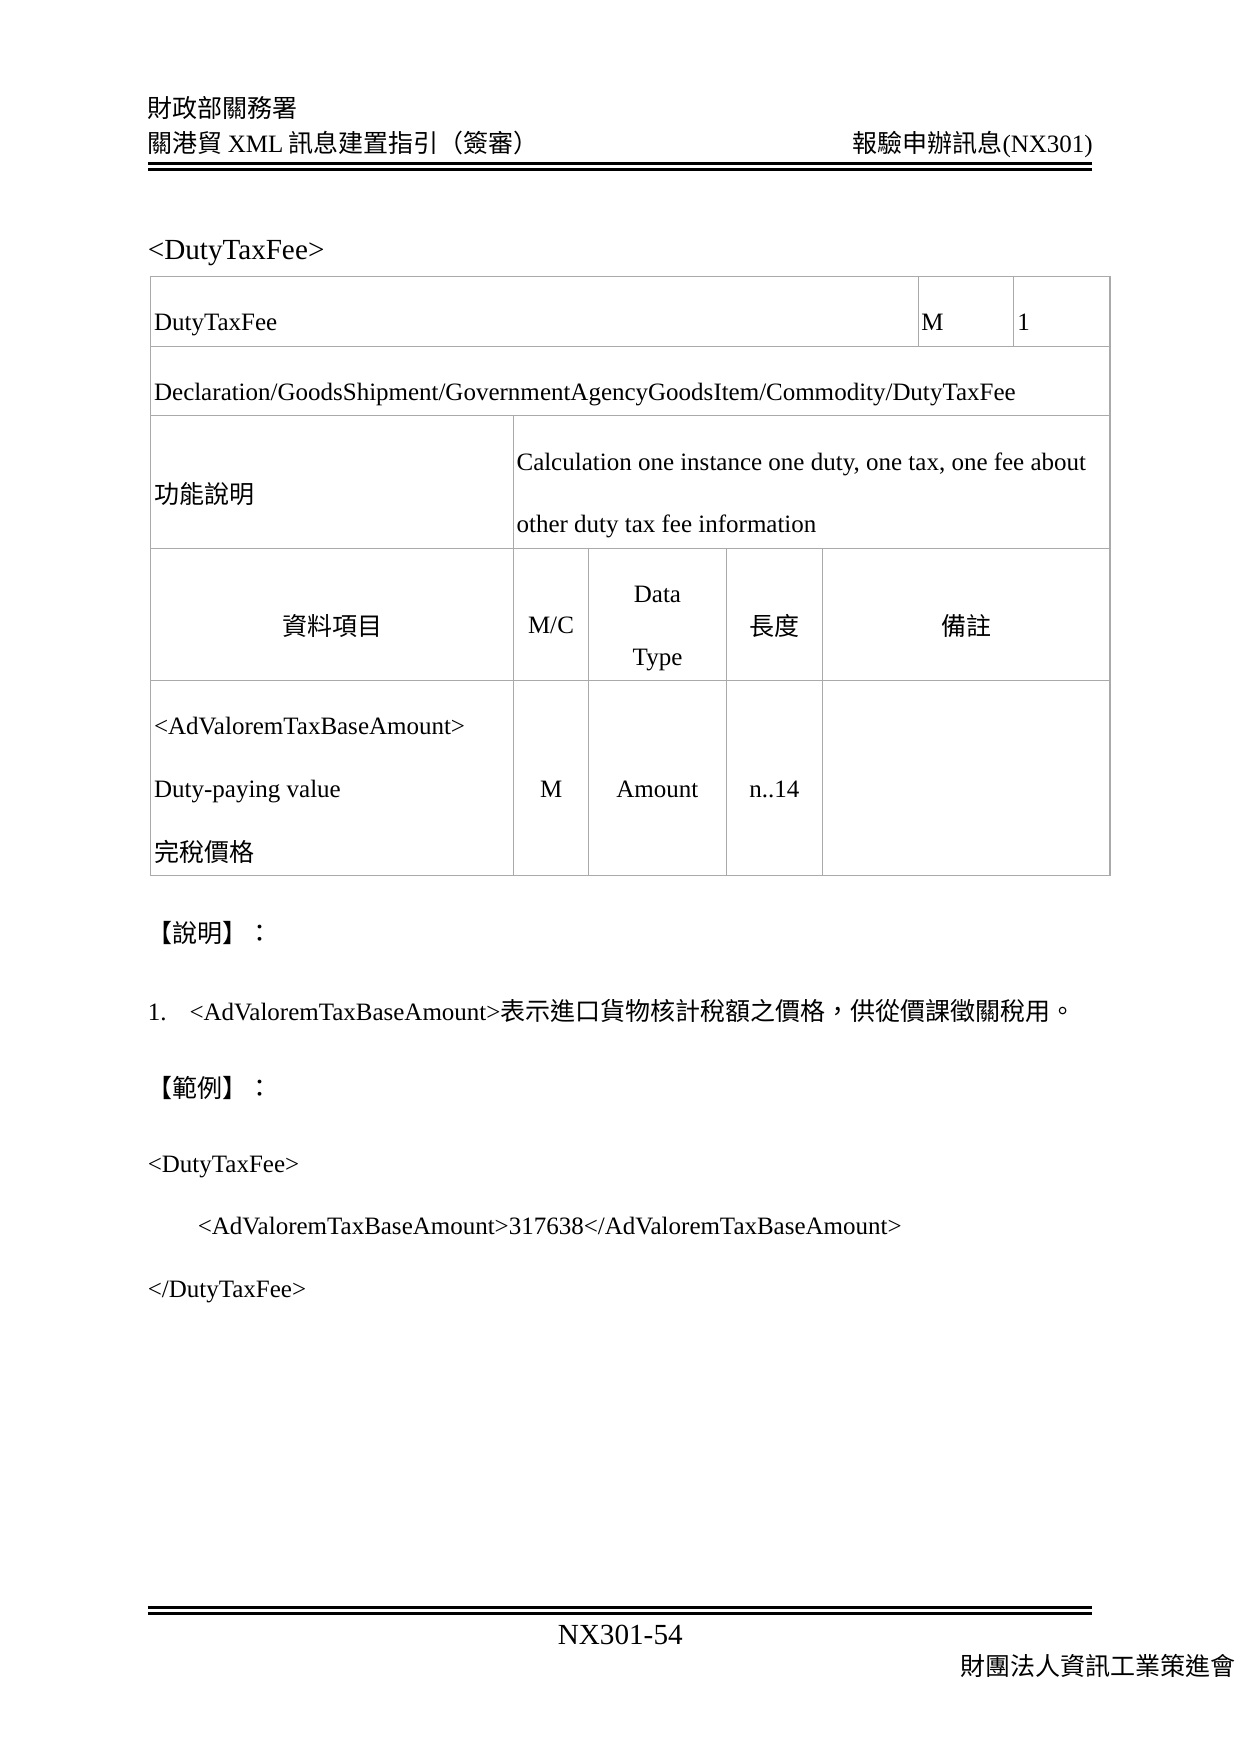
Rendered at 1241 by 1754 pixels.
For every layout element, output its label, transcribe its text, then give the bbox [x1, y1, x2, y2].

table_cell 長度 [727, 549, 822, 680]
table_cell Declaration/GoodsShipment/GovernmentAgencyGoodsItem/Commodity/DutyTaxFee [151, 347, 1109, 415]
text <AdValoremTaxBaseAmount>317638</AdValoremTaxBaseAmount> [148, 1184, 1092, 1247]
table_cell M [514, 681, 588, 875]
table_header M [919, 277, 1013, 346]
table_cell [823, 681, 1109, 875]
table_cell Amount [589, 681, 726, 875]
table_cell n..14 [727, 681, 822, 875]
table_cell 功能說明 [151, 416, 513, 548]
table_cell Data Type [589, 549, 726, 680]
table_header 1 [1014, 277, 1109, 346]
subtitle <DutyTaxFee> [148, 207, 1092, 269]
table_cell M/C [514, 549, 588, 680]
list <AdValoremTaxBaseAmount>表示進口貨物核計稅額之價格，供從價課徵關稅用。 [148, 967, 1092, 1030]
table_cell Calculation one instance one duty, one tax, one fee about other duty tax fee information [514, 416, 1109, 548]
table_cell 資料項目 [151, 549, 513, 680]
subtitle <DutyTaxFee> [148, 1122, 1092, 1184]
table_header DutyTaxFee [151, 277, 918, 346]
table_cell <AdValoremTaxBaseAmount> Duty-paying value 完稅價格 [151, 681, 513, 875]
text 【範例】： [148, 1044, 1092, 1107]
text 【說明】： [148, 890, 1092, 953]
subtitle </DutyTaxFee> [148, 1247, 1092, 1309]
table_cell 備註 [823, 549, 1109, 680]
